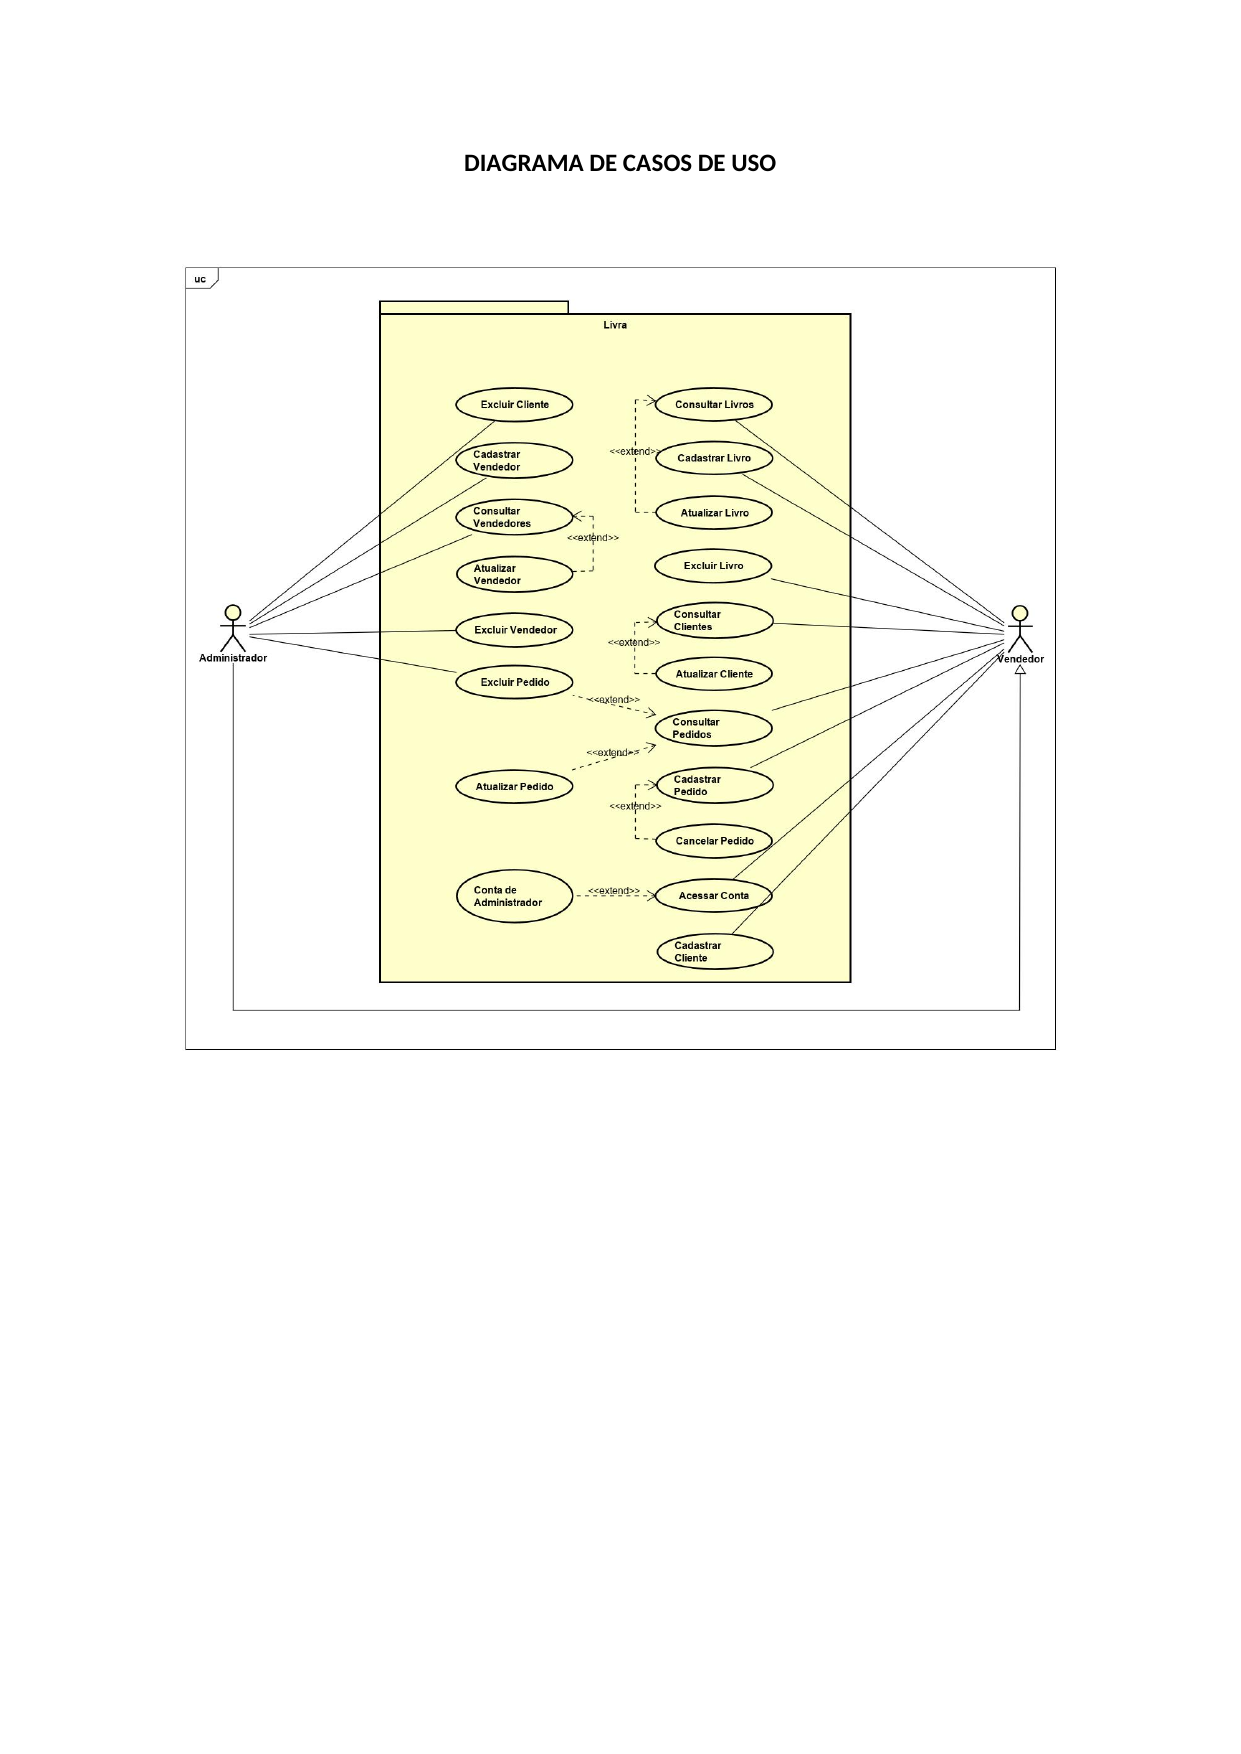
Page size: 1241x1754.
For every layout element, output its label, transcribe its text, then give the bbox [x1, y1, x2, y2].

text DIAGRAMA DE CASOS DE USO [177, 148, 1063, 178]
picture [177, 259, 1063, 1057]
